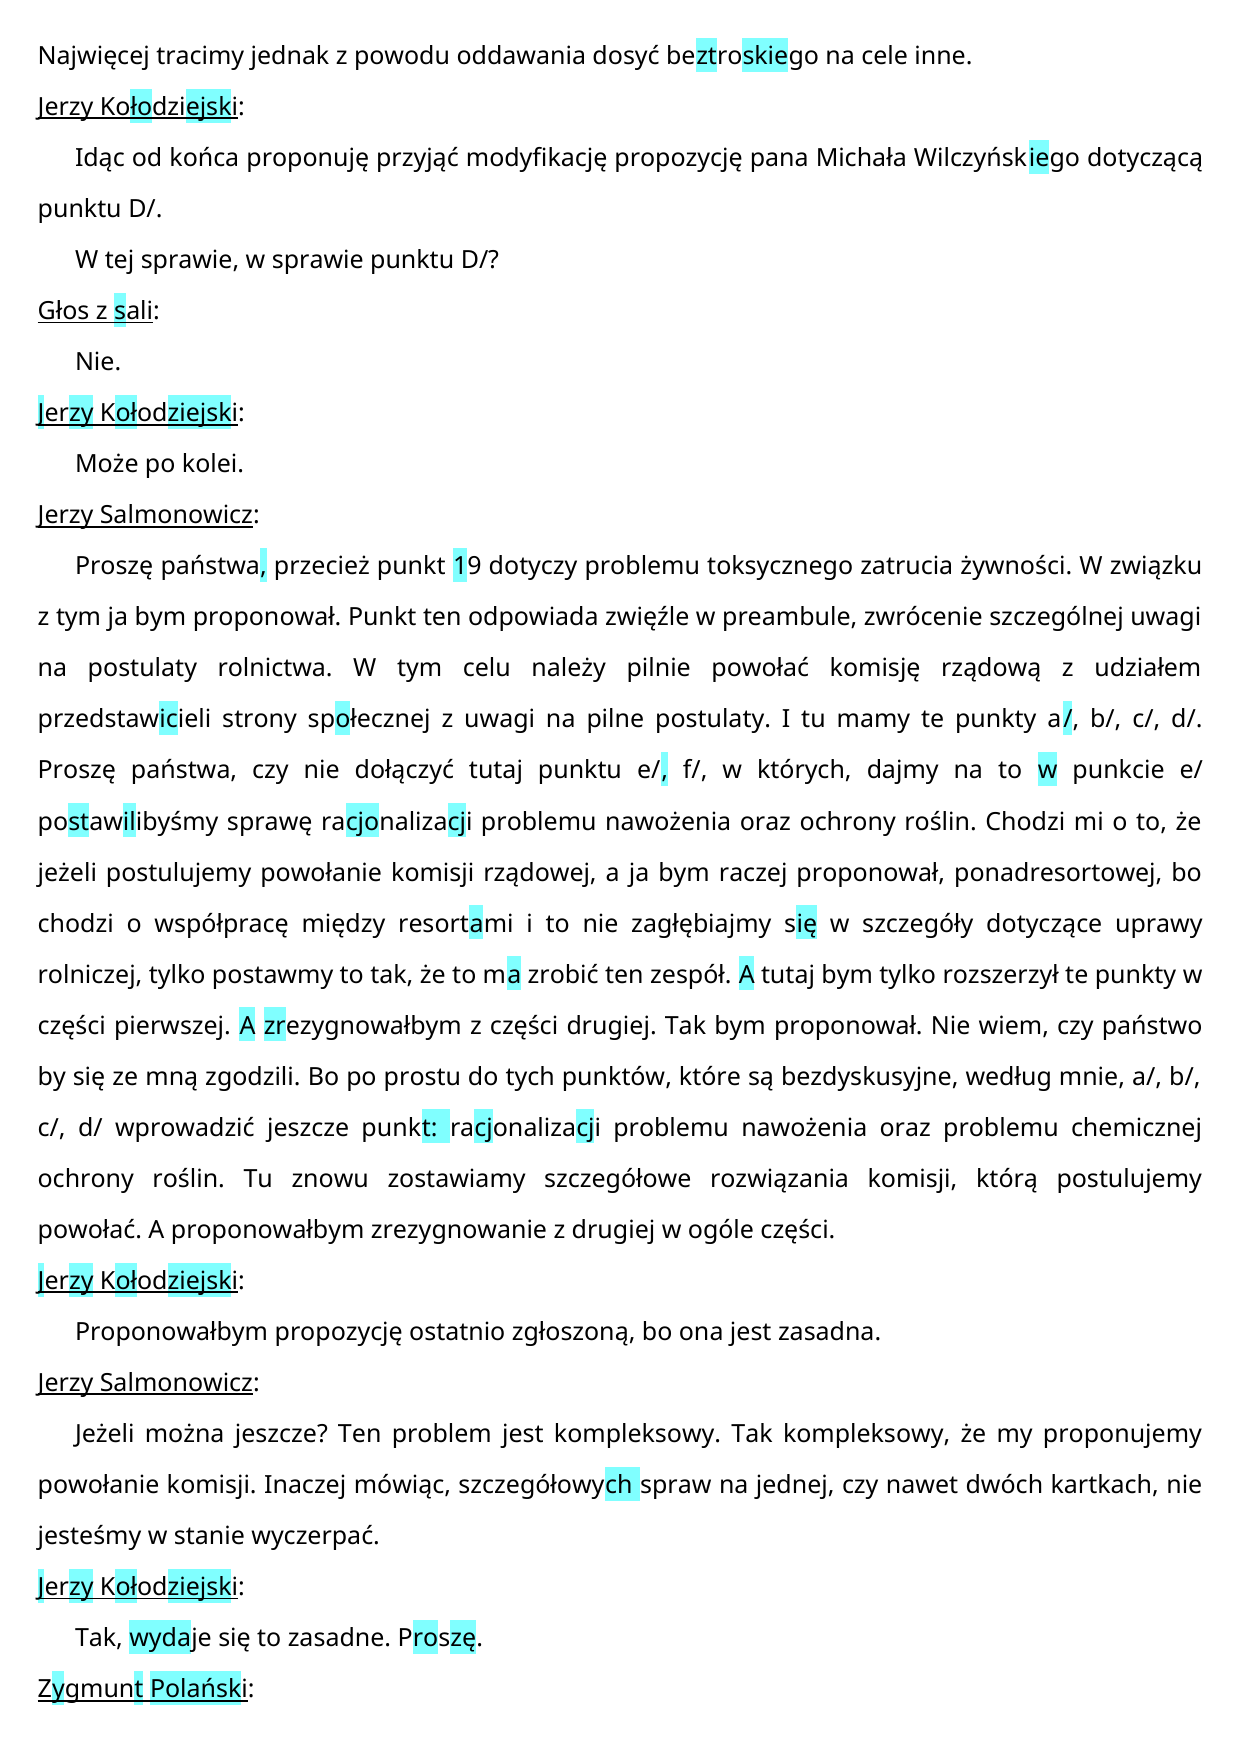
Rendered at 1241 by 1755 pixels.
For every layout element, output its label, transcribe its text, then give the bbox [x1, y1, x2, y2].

text Najwięcej tracimy jednak z powodu oddawania dosyć beztroskiego na cele inne. [37, 37, 1203, 72]
text Jerzy Kołodziejski: [37, 1262, 1203, 1297]
text Tak, wydaje się to zasadne. Proszę. [37, 1620, 1203, 1654]
text Nie. [37, 344, 1203, 378]
text Jeżeli można jeszcze? Ten problem jest kompleksowy. Tak kompleksowy, że my proponujemy powołanie komisji. Inaczej mówiąc, szczegółowych spraw na jednej, czy nawet dwóch kartkach, nie jesteśmy w stanie wyczerpać. [37, 1416, 1203, 1552]
text Jerzy Kołodziejski: [37, 395, 1203, 429]
text Może po kolei. [37, 446, 1203, 480]
text Jerzy Salmonowicz: [37, 497, 1203, 531]
text Proszę państwa, przecież punkt 19 dotyczy problemu toksycznego zatrucia żywności. W związku z tym ja bym proponował. Punkt ten odpowiada zwięźle w preambule, zwrócenie szczególnej uwagi na postulaty rolnictwa. W tym celu należy pilnie powołać komisję rządową z udziałem przedstawicieli strony społecznej z uwagi na pilne postulaty. I tu mamy te punkty a/, b/, c/, d/. Proszę państwa, czy nie dołączyć tutaj punktu e/, f/, w których, dajmy na to w punkcie e/ postawilibyśmy sprawę racjonalizacji problemu nawożenia oraz ochrony roślin. Chodzi mi o to, że jeżeli postulujemy powołanie komisji rządowej, a ja bym raczej proponował, ponadresortowej, bo chodzi o współpracę między resortami i to nie zagłębiajmy się w szczegóły dotyczące uprawy rolniczej, tylko postawmy to tak, że to ma zrobić ten zespół. A tutaj bym tylko rozszerzył te punkty w części pierwszej. A zrezygnowałbym z części drugiej. Tak bym proponował. Nie wiem, czy państwo by się ze mną zgodzili. Bo po prostu do tych punktów, które są bezdyskusyjne, według mnie, a/, b/, c/, d/ wprowadzić jeszcze punkt: racjonalizacji problemu nawożenia oraz problemu chemicznej ochrony roślin. Tu znowu zostawiamy szczegółowe rozwiązania komisji, którą postulujemy powołać. A proponowałbym zrezygnowanie z drugiej w ogóle części. [37, 548, 1203, 1246]
text Idąc od końca proponuję przyjąć modyfikację propozycję pana Michała Wilczyńskiego dotyczącą punktu D/. [37, 139, 1203, 225]
text Jerzy Salmonowicz: [37, 1364, 1203, 1399]
text Proponowałbym propozycję ostatnio zgłoszoną, bo ona jest zasadna. [37, 1313, 1203, 1348]
text Jerzy Kołodziejski: [37, 1569, 1203, 1603]
text W tej sprawie, w sprawie punktu D/? [37, 242, 1203, 276]
text Zygmunt Polański: [37, 1671, 1203, 1705]
text Jerzy Kołodziejski: [37, 88, 1203, 123]
text Głos z sali: [37, 293, 1203, 327]
